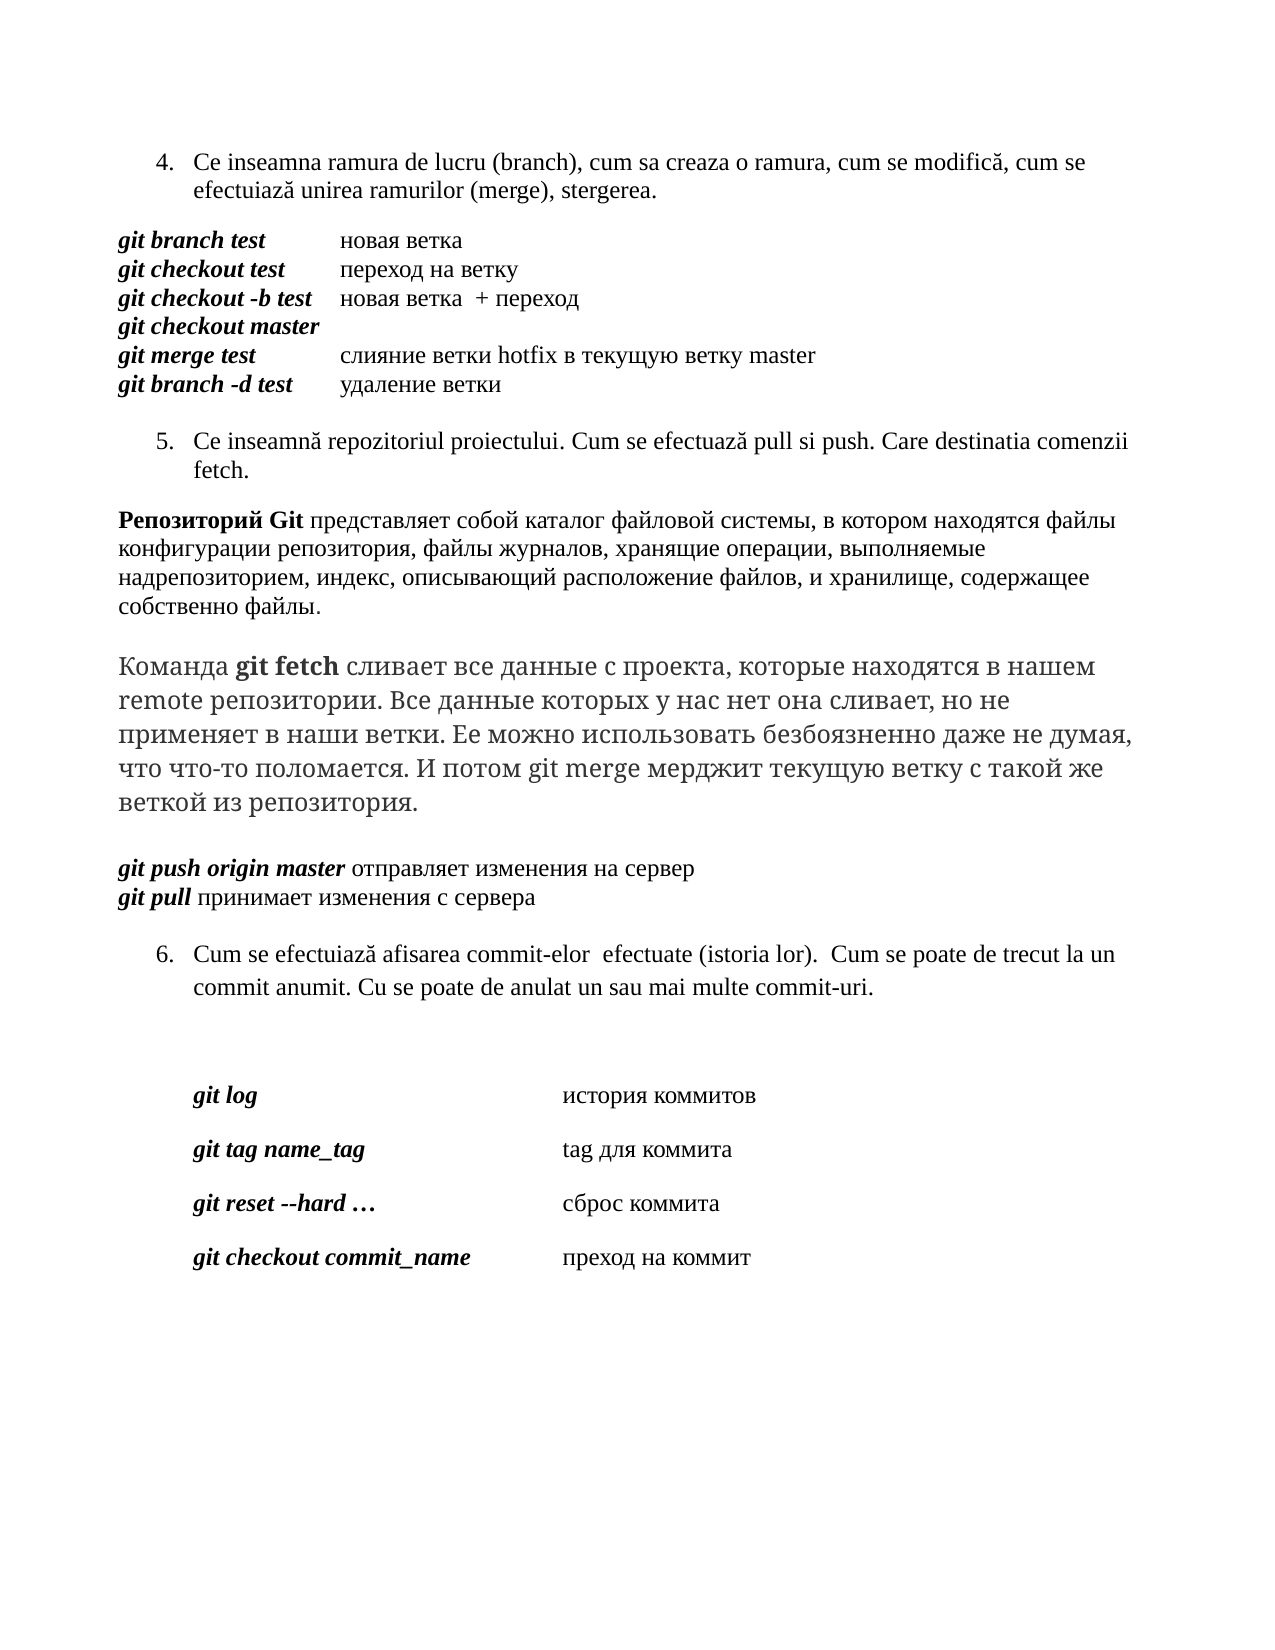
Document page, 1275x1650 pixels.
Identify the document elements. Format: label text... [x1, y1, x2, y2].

text git reset --hard … сброс коммита [193, 1188, 1157, 1216]
text git push origin master отправляет изменения на сервер [118, 853, 1157, 882]
text git merge test слияние ветки hotfix в текущую ветку master [118, 340, 1157, 369]
text Команда git fetch сливает все данные с проекта, которые находятся в нашем remote репозитории. Все данные которых у нас нет она сливает, но не применяет в наши ветки. Ее можно использовать безбоязненно даже не думая, что что-то поломается. И потом git merge мерджит текущую ветку с такой же веткой из репозитория. [118, 649, 1157, 819]
text git log история коммитов [193, 1080, 1157, 1109]
text Репозиторий Git представляет собой каталог файловой системы, в котором находятся файлы конфигурации репозитория, файлы журналов, хранящие операции, выполняемые надрепозиторием, индекс, описывающий расположение файлов, и хранилище, содержащее собственно файлы. [118, 505, 1157, 620]
text git branch -d test удаление ветки [118, 369, 1157, 398]
text git branch test новая ветка [118, 225, 1157, 254]
text git checkout master [118, 311, 1157, 340]
text git pull принимает изменения с сервера [118, 882, 1157, 911]
text git checkout commit_name преход на коммит [193, 1242, 1157, 1270]
text git checkout -b test новая ветка + переход [118, 283, 1157, 311]
text git tag name_tag tag для коммита [193, 1134, 1157, 1163]
list Ce inseamna ramura de lucru (branch), cum sa creaza o ramura, cum se modifică, cum se efectuiază unirea ramurilor (merge), stergerea. [156, 147, 1157, 204]
list Ce inseamnă repozitoriul proiectului. Cum se efectuază pull si push. Care destinatia comenzii fetch. [156, 426, 1157, 484]
text git checkout test переход на ветку [118, 254, 1157, 283]
list Cum se efectuiază afisarea commit-elor efectuate (istoria lor). Cum se poate de trecut la un commit anumit. Cu se poate de anulat un sau mai multe commit-uri. [156, 939, 1157, 1001]
